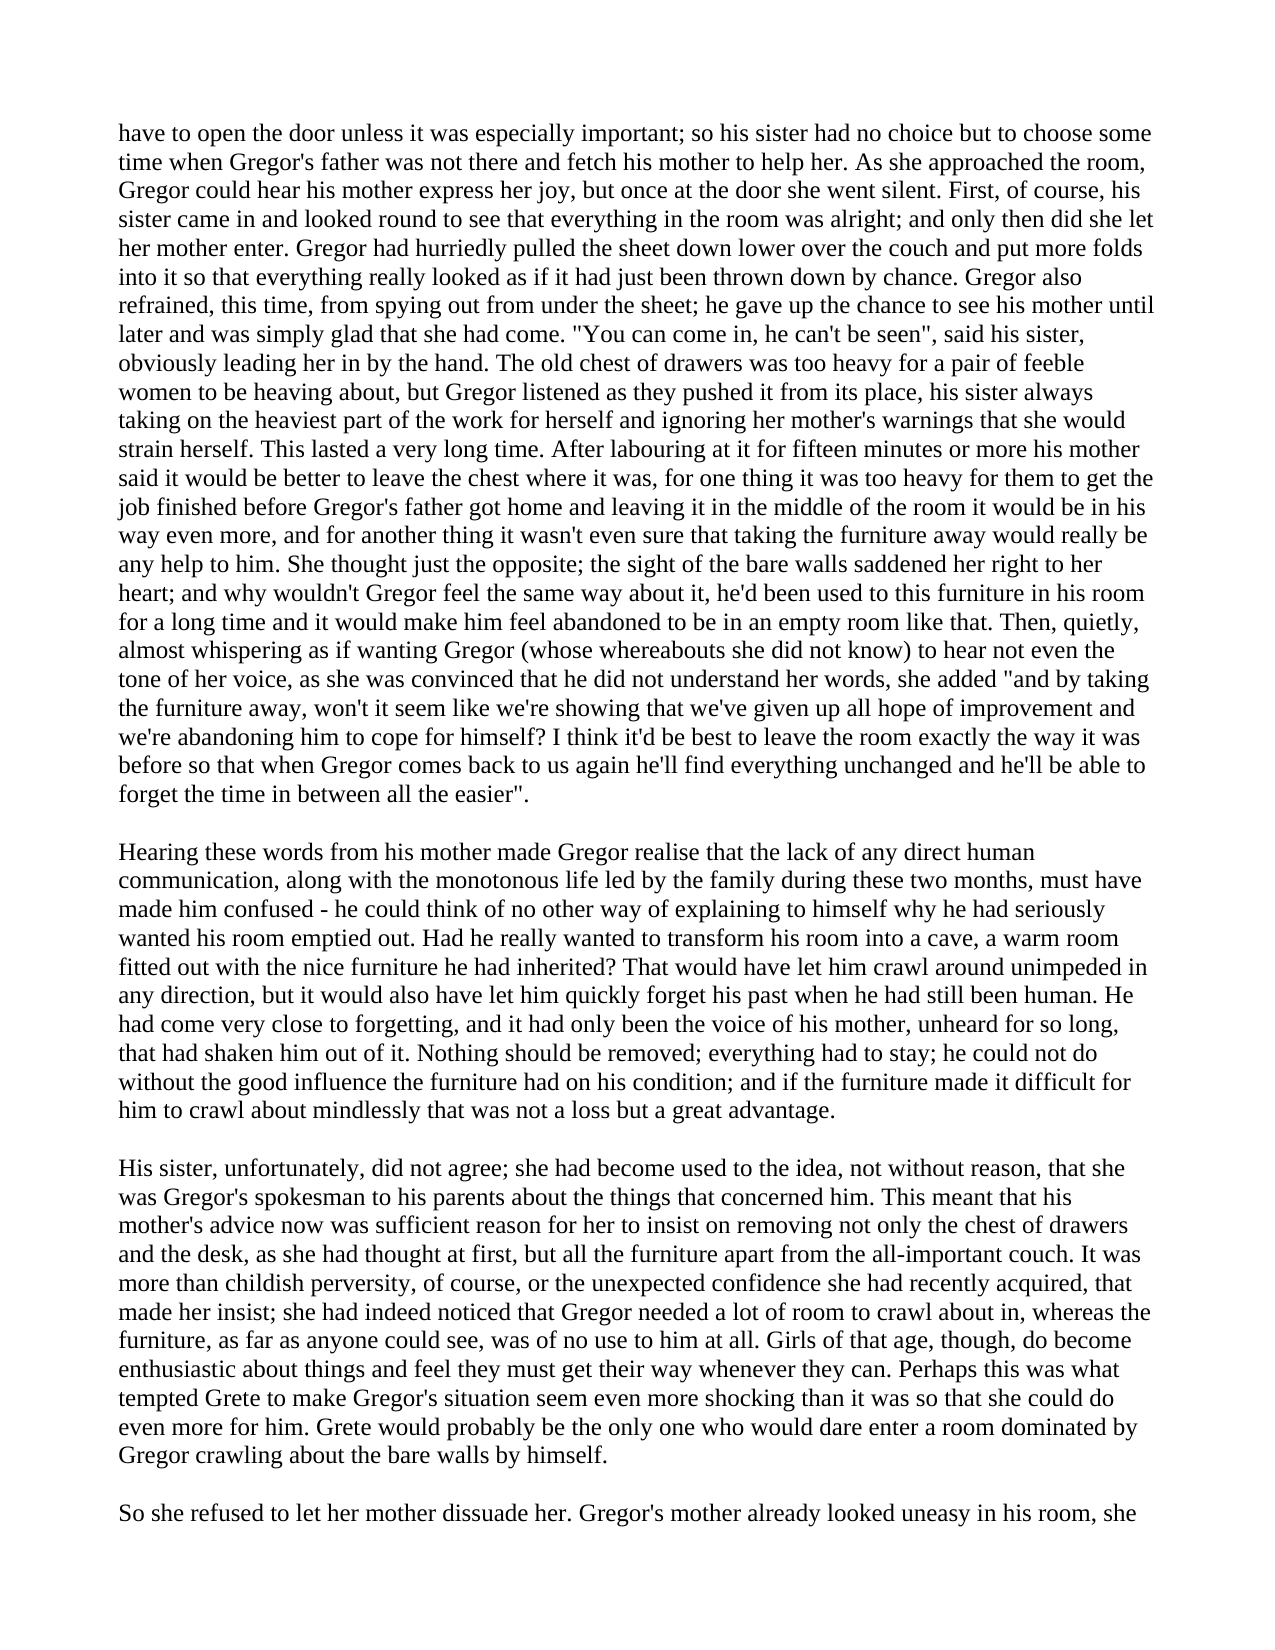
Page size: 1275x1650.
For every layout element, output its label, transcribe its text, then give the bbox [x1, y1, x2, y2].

text Hearing these words from his mother made Gregor realise that the lack of any direct human communication, along with the monotonous life led by the family during these two months, must have made him confused - he could think of no other way of explaining to himself why he had seriously wanted his room emptied out. Had he really wanted to transform his room into a cave, a warm room fitted out with the nice furniture he had inherited? That would have let him crawl around unimpeded in any direction, but it would also have let him quickly forget his past when he had still been human. He had come very close to forgetting, and it had only been the voice of his mother, unheard for so long, that had shaken him out of it. Nothing should be removed; everything had to stay; he could not do without the good influence the furniture had on his condition; and if the furniture made it difficult for him to crawl about mindlessly that was not a loss but a great advantage. [118, 837, 1157, 1124]
text His sister, unfortunately, did not agree; she had become used to the idea, not without reason, that she was Gregor's spokesman to his parents about the things that concerned him. This meant that his mother's advice now was sufficient reason for her to insist on removing not only the chest of drawers and the desk, as she had thought at first, but all the furniture apart from the all-important couch. It was more than childish perversity, of course, or the unexpected confidence she had recently acquired, that made her insist; she had indeed noticed that Gregor needed a lot of room to crawl about in, whereas the furniture, as far as anyone could see, was of no use to him at all. Girls of that age, though, do become enthusiastic about things and feel they must get their way whenever they can. Perhaps this was what tempted Grete to make Gregor's situation seem even more shocking than it was so that she could do even more for him. Grete would probably be the only one who would dare enter a room dominated by Gregor crawling about the bare walls by himself. [118, 1153, 1157, 1469]
text So she refused to let her mother dissuade her. Gregor's mother already looked uneasy in his room, she [118, 1498, 1157, 1527]
text have to open the door unless it was especially important; so his sister had no choice but to choose some time when Gregor's father was not there and fetch his mother to help her. As she approached the room, Gregor could hear his mother express her joy, but once at the door she went silent. First, of course, his sister came in and looked round to see that everything in the room was alright; and only then did she let her mother enter. Gregor had hurriedly pulled the sheet down lower over the couch and put more folds into it so that everything really looked as if it had just been thrown down by chance. Gregor also refrained, this time, from spying out from under the sheet; he gave up the chance to see his mother until later and was simply glad that she had come. "You can come in, he can't be seen", said his sister, obviously leading her in by the hand. The old chest of drawers was too heavy for a pair of feeble women to be heaving about, but Gregor listened as they pushed it from its place, his sister always taking on the heaviest part of the work for herself and ignoring her mother's warnings that she would strain herself. This lasted a very long time. After labouring at it for fifteen minutes or more his mother said it would be better to leave the chest where it was, for one thing it was too heavy for them to get the job finished before Gregor's father got home and leaving it in the middle of the room it would be in his way even more, and for another thing it wasn't even sure that taking the furniture away would really be any help to him. She thought just the opposite; the sight of the bare walls saddened her right to her heart; and why wouldn't Gregor feel the same way about it, he'd been used to this furniture in his room for a long time and it would make him feel abandoned to be in an empty room like that. Then, quietly, almost whispering as if wanting Gregor (whose whereabouts she did not know) to hear not even the tone of her voice, as she was convinced that he did not understand her words, she added "and by taking the furniture away, won't it seem like we're showing that we've given up all hope of improvement and we're abandoning him to cope for himself? I think it'd be best to leave the room exactly the way it was before so that when Gregor comes back to us again he'll find everything unchanged and he'll be able to forget the time in between all the easier". [118, 118, 1157, 808]
